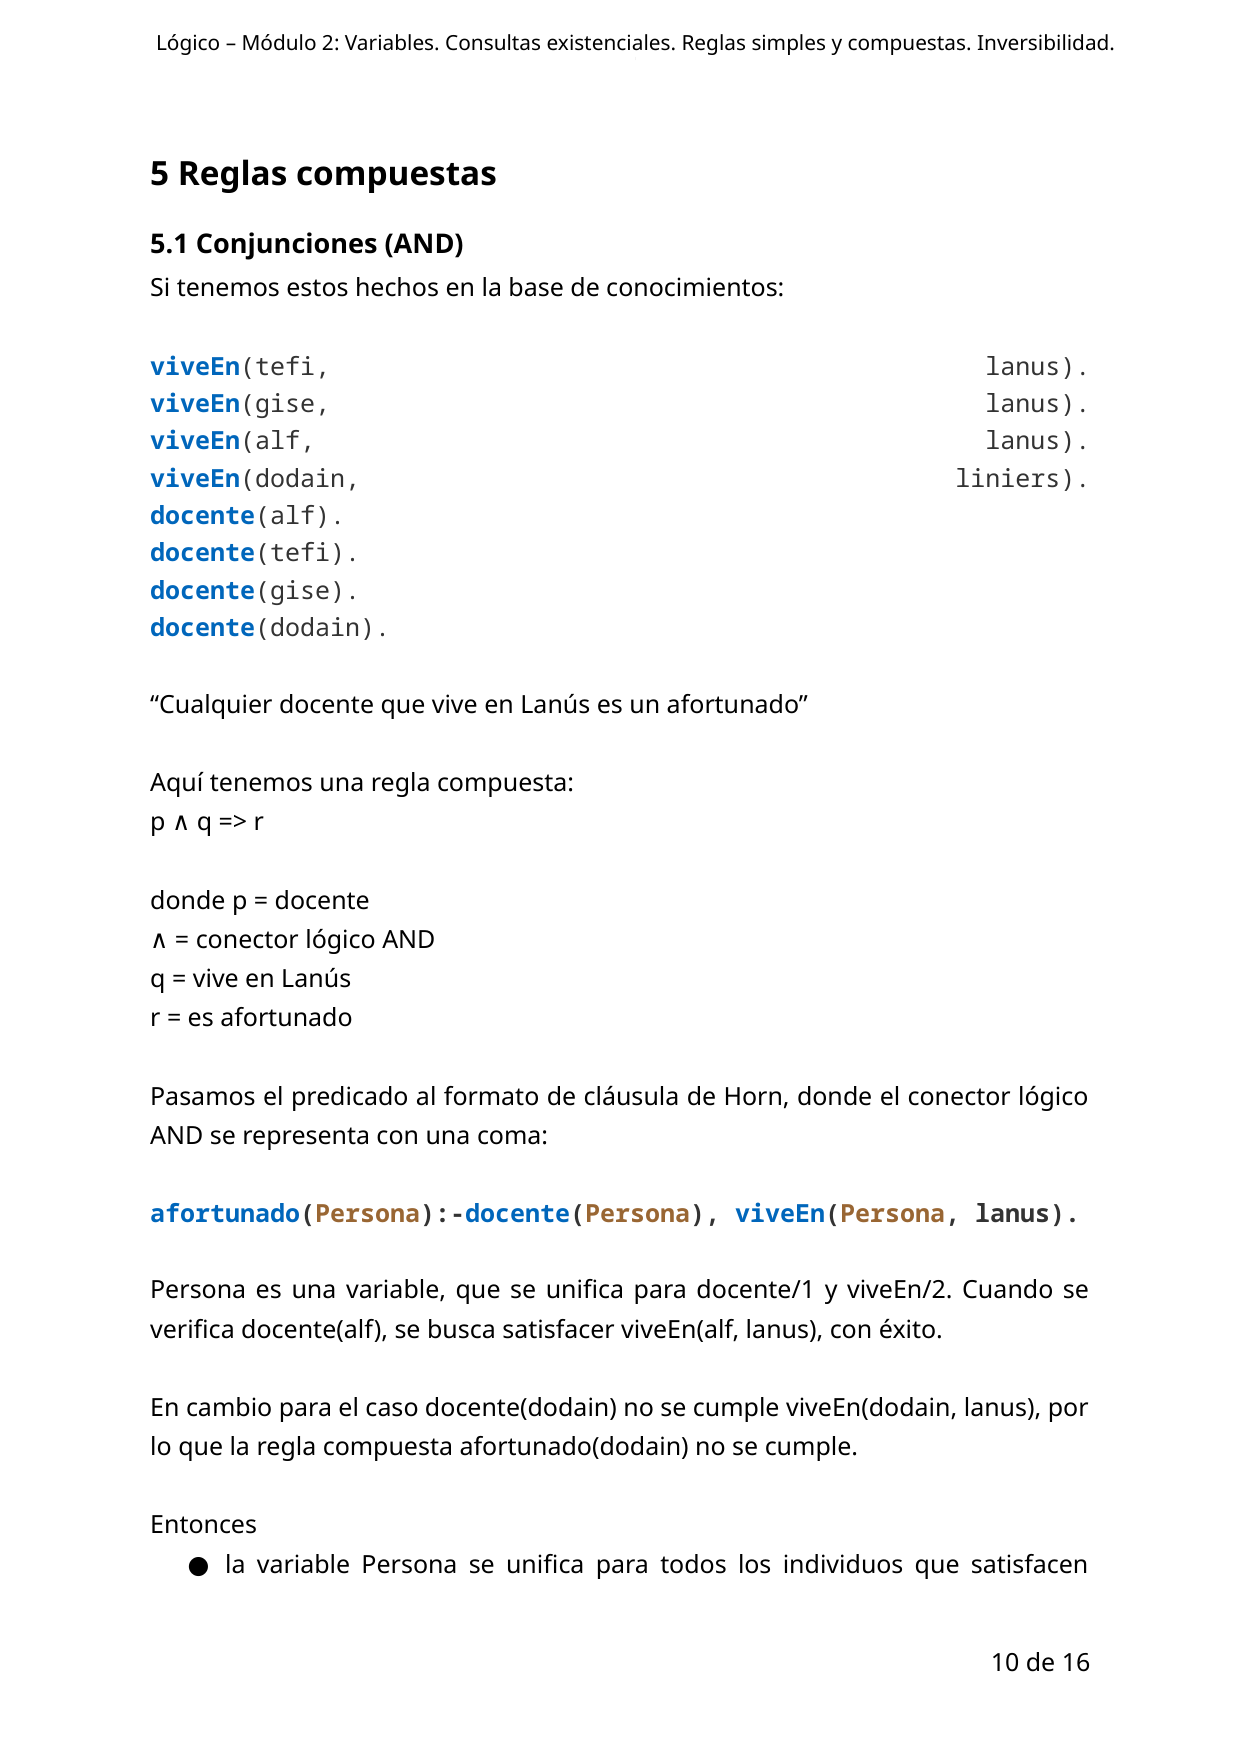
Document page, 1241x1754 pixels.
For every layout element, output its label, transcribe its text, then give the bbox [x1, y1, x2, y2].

text Persona es una variable, que se unifica para docente/1 y viveEn/2. Cuando se verifica docente(alf), se busca satisfacer viveEn(alf, lanus), con éxito. [150, 1272, 1090, 1345]
text r = es afortunado [150, 1000, 1090, 1034]
list la variable Persona se unifica para todos los individuos que satisfacen [187, 1546, 1090, 1580]
text En cambio para el caso docente(dodain) no se cumple viveEn(dodain, lanus), por lo que la regla compuesta afortunado(dodain) no se cumple. [150, 1390, 1090, 1463]
text “Cualquier docente que vive en Lanús es un afortunado” [150, 686, 1090, 721]
text Entonces [150, 1507, 1090, 1541]
text ∧ = conector lógico AND [150, 921, 1090, 956]
text Pasamos el predicado al formato de cláusula de Horn, donde el conector lógico AND se representa con una coma: [150, 1078, 1090, 1151]
text viveEn(tefi, lanus). viveEn(gise, lanus). viveEn(alf, lanus). viveEn(dodain, liniers). docente(alf). docente(tefi). docente(gise). docente(dodain). [150, 348, 1090, 644]
subtitle 5 Reglas compuestas [150, 150, 1090, 195]
text afortunado(Persona):-docente(Persona), viveEn(Persona, lanus). [150, 1196, 1090, 1230]
subtitle 5.1 Conjunciones (AND) [150, 224, 1090, 261]
text Si tenemos estos hechos en la base de conocimientos: [150, 270, 1090, 304]
text q = vive en Lanús [150, 961, 1090, 995]
text p ∧ q => r [150, 804, 1090, 838]
text donde p = docente [150, 882, 1090, 916]
text Aquí tenemos una regla compuesta: [150, 765, 1090, 799]
